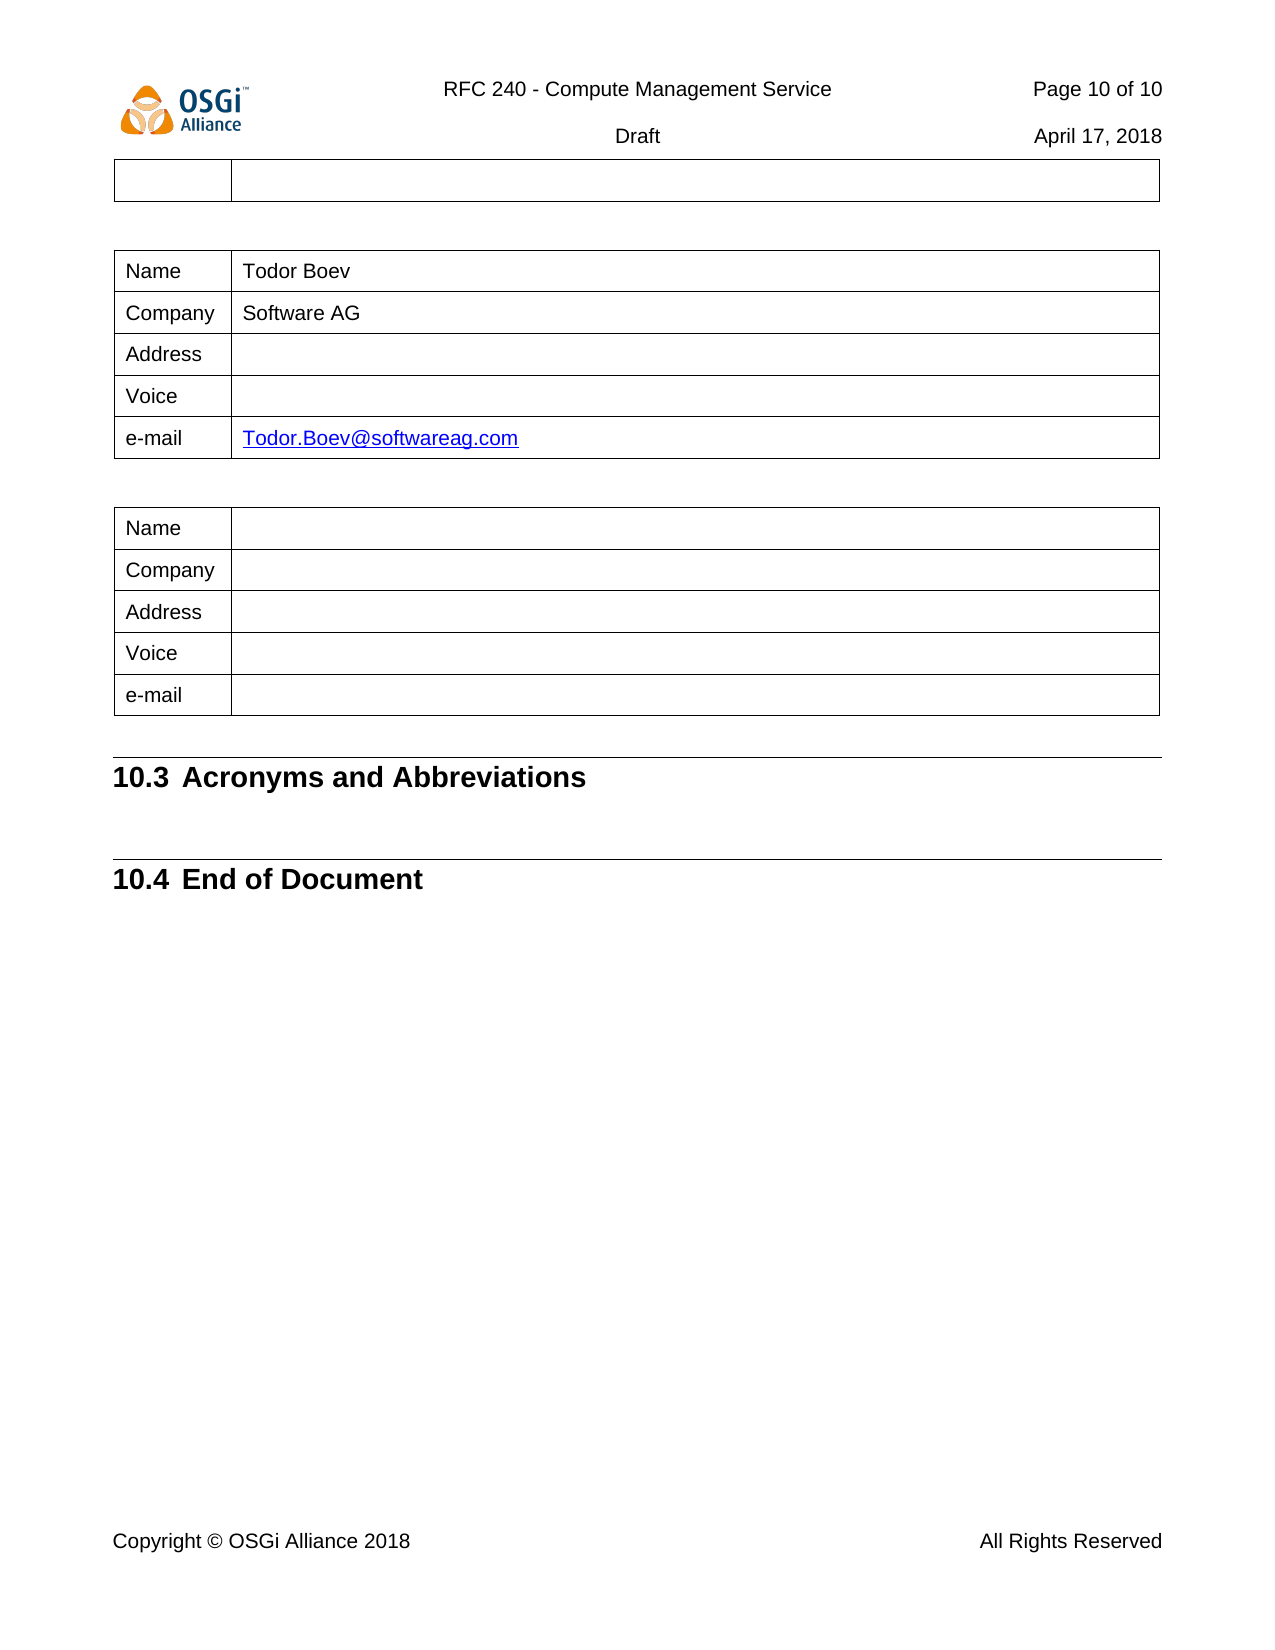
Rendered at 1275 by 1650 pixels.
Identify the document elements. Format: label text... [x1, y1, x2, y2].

table_cell Address [115, 591, 231, 632]
table_cell Company [115, 292, 231, 333]
table_cell [232, 376, 1159, 416]
table_header Name [115, 251, 231, 291]
table_header Todor Boev [232, 251, 1159, 291]
table_cell [232, 334, 1159, 374]
table_cell Voice [115, 376, 231, 416]
table_cell e-mail [115, 417, 231, 458]
table_cell [232, 160, 1159, 201]
subtitle End of Document [112, 860, 1162, 896]
table_cell [232, 591, 1159, 632]
picture [113, 78, 257, 142]
table_cell [232, 633, 1159, 673]
table_cell [232, 550, 1159, 590]
table_cell [115, 160, 231, 201]
table_cell Voice [115, 633, 231, 673]
table_cell Todor.Boev@softwareag.com [232, 417, 1159, 458]
table_cell [232, 675, 1159, 715]
subtitle Acronyms and Abbreviations [112, 758, 1162, 793]
table_cell Software AG [232, 292, 1159, 333]
table_header [232, 508, 1159, 548]
table_cell Address [115, 334, 231, 374]
table_header Name [115, 508, 231, 548]
table_cell e-mail [115, 675, 231, 715]
table_cell Company [115, 550, 231, 590]
